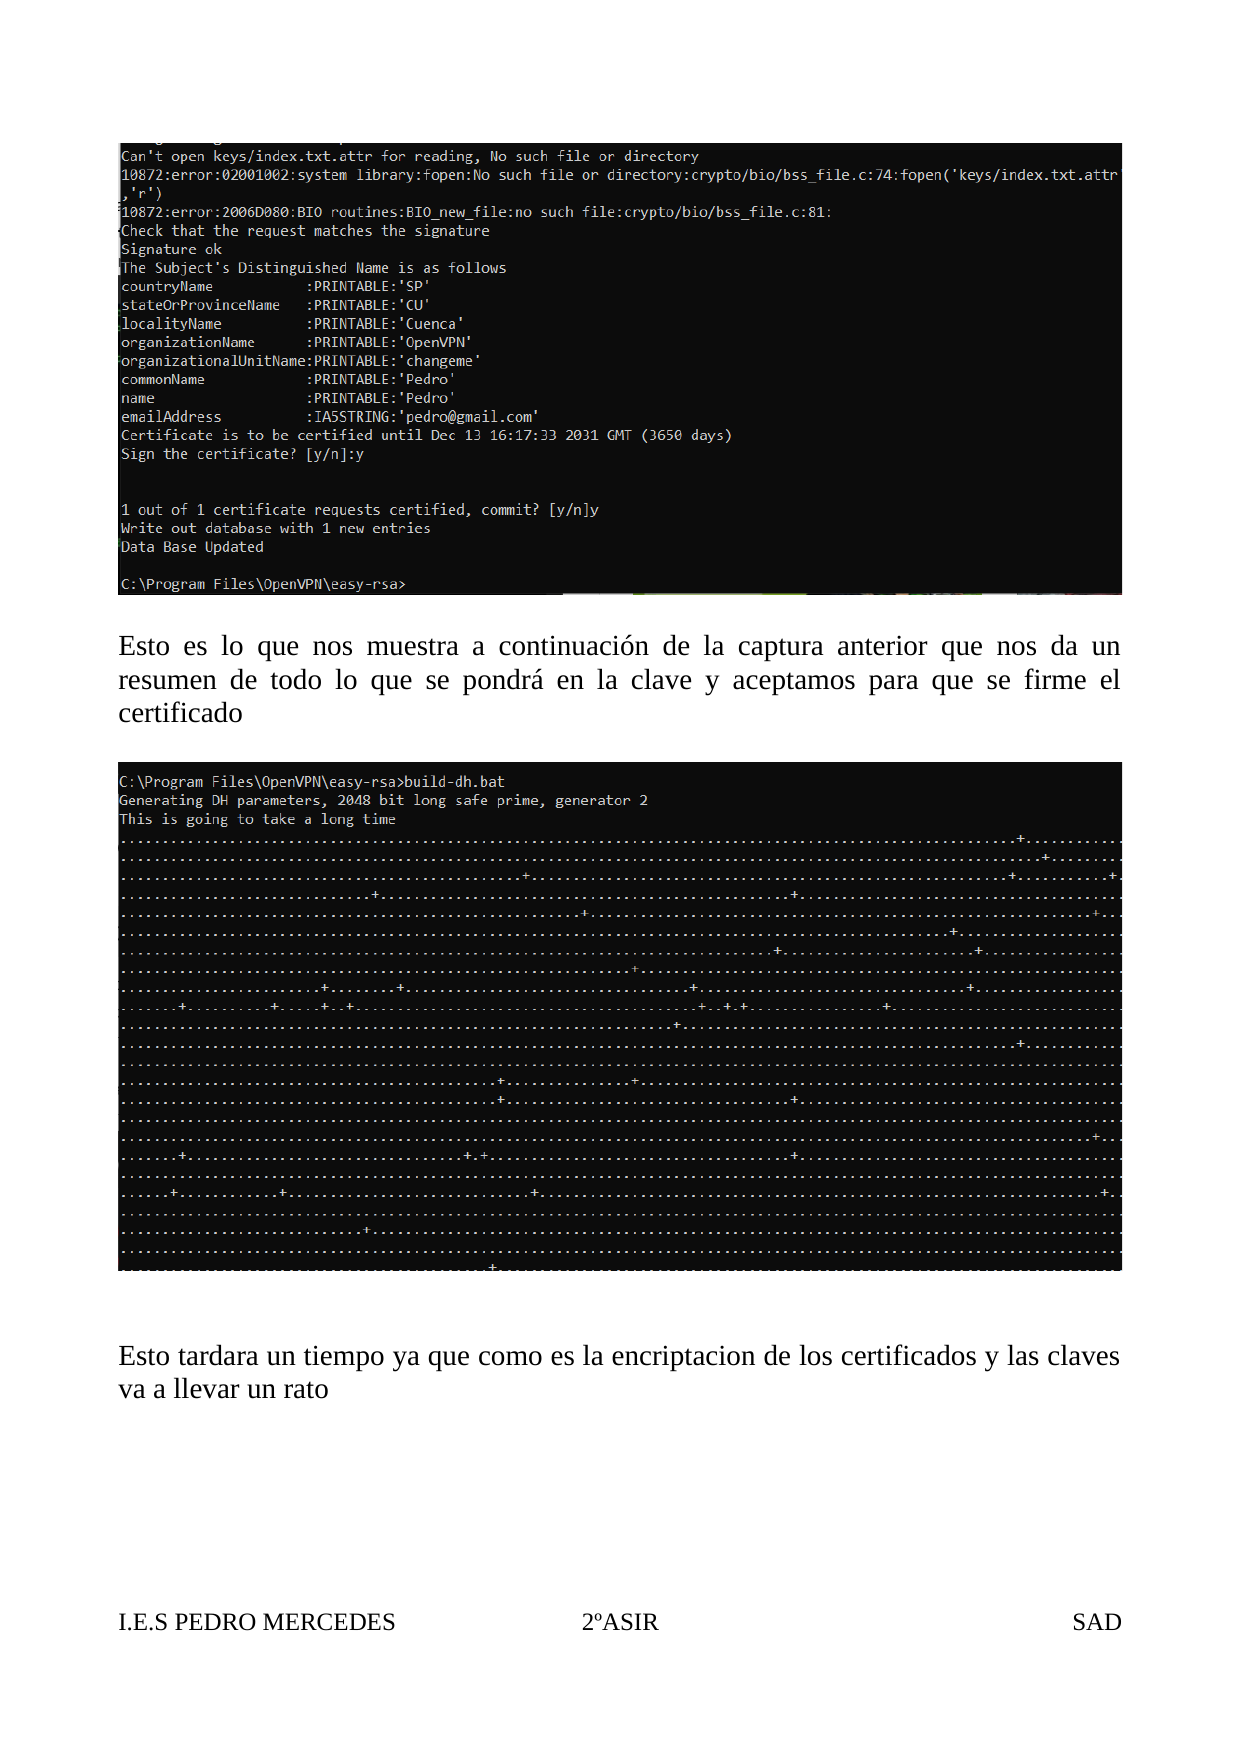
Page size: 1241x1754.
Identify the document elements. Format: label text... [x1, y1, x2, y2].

picture [118, 143, 1123, 595]
text Esto es lo que nos muestra a continuación de la captura anterior que nos da un resumen de todo lo que se pondrá en la clave y aceptamos para que se firme el certificado [118, 628, 1122, 729]
text Esto tardara un tiempo ya que como es la encriptacion de los certificados y las claves va a llevar un rato [118, 1338, 1122, 1405]
picture [118, 762, 1123, 1271]
